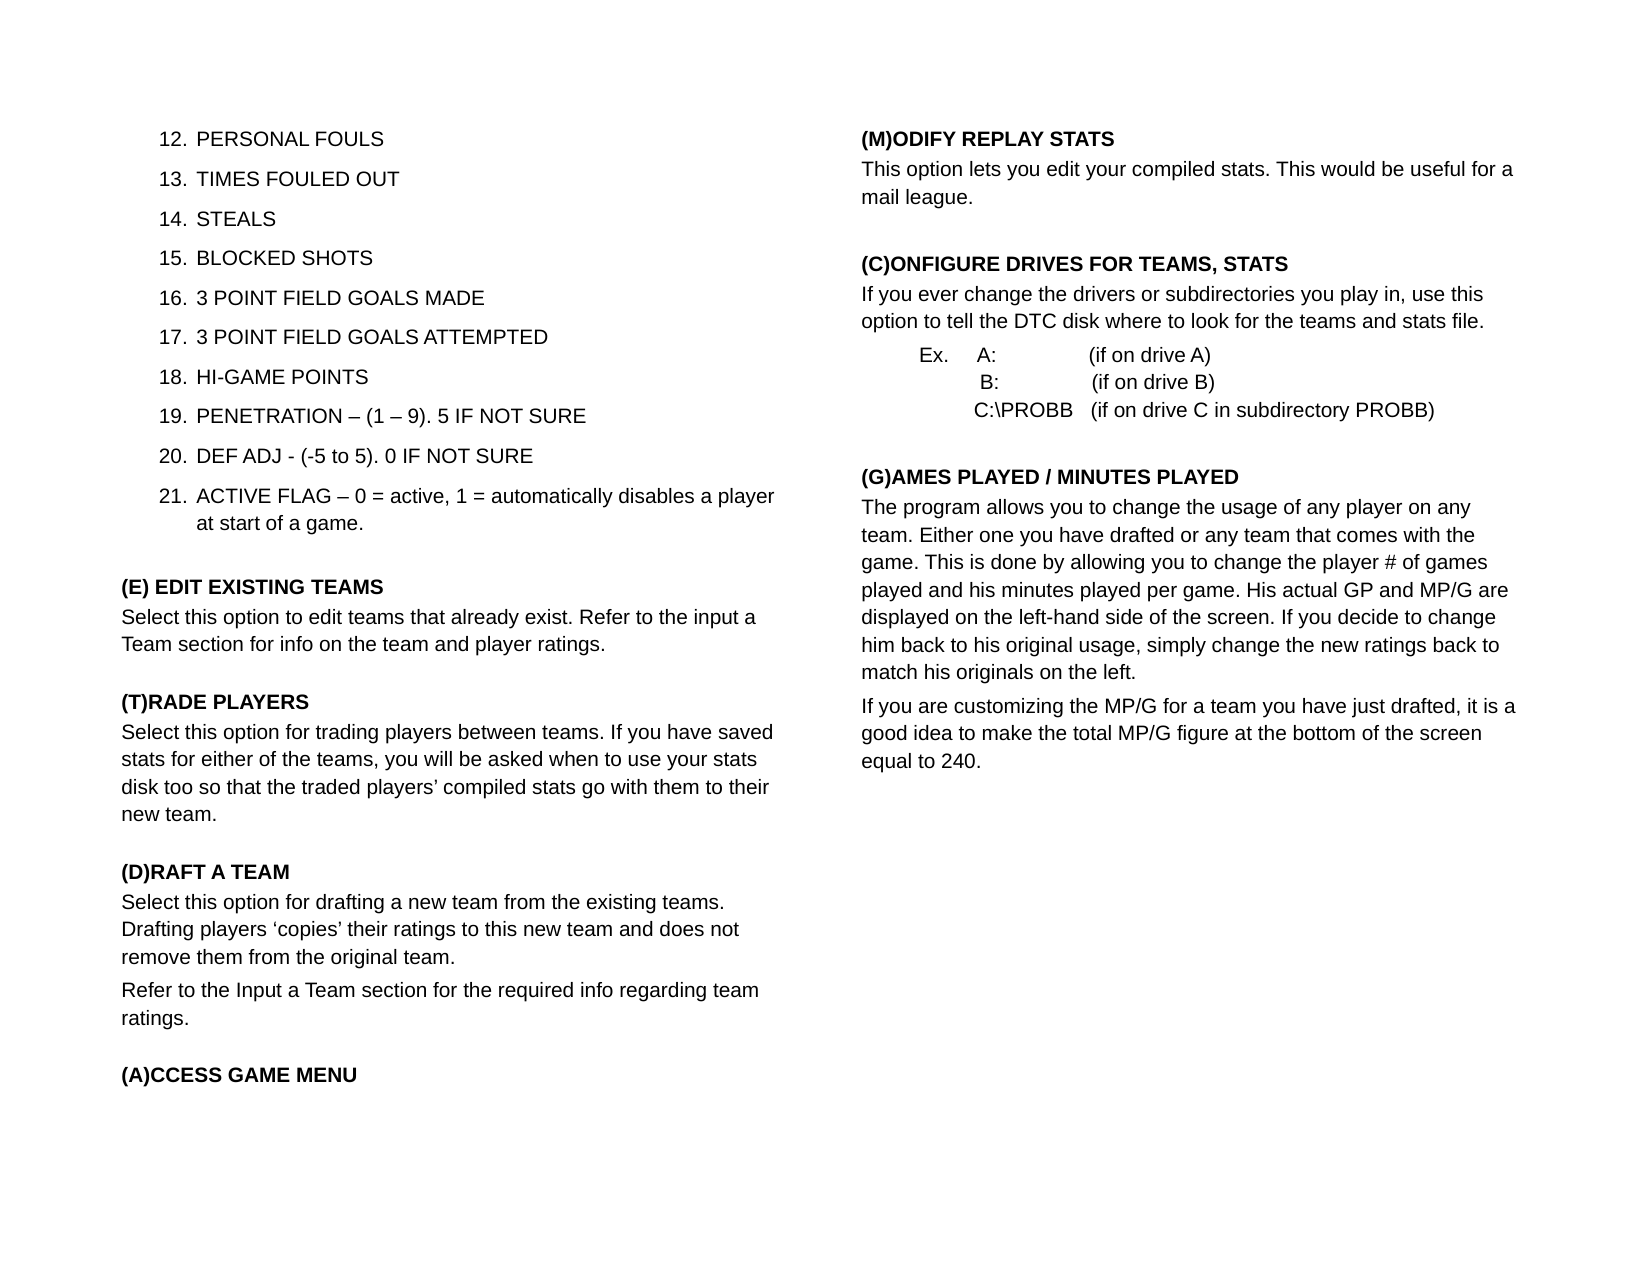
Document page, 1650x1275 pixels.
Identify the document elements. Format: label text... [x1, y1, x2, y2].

table_header [791, 118, 858, 1123]
table_header PERSONAL FOULS TIMES FOULED OUT STEALS BLOCKED SHOTS 3 POINT FIELD GOALS MADE 3 POINT FIELD GOALS ATTEMPTED HI-GAME POINTS PENETRATION – (1 – 9). 5 IF NOT SURE DEF ADJ - (-5 to 5). 0 IF NOT SURE ACTIVE FLAG – 0 = active, 1 = automatically disables a player at start of a game. (E) EDIT EXISTING TEAMS Select this option to edit teams that already exist. Refer to the input a Team section for info on the team and player ratings. (T)RADE PLAYERS Select this option for trading players between teams. If you have saved stats for either of the teams, you will be asked when to use your stats disk too so that the traded players’ compiled stats go with them to their new team. (D)RAFT A TEAM Select this option for drafting a new team from the existing teams. Drafting players ‘copies’ their ratings to this new team and does not remove them from the original team. Refer to the Input a Team section for the required info regarding team ratings. (A)CCESS GAME MENU [118, 118, 791, 1123]
table_header (M)ODIFY REPLAY STATS This option lets you edit your compiled stats. This would be useful for a mail league. (C)ONFIGURE DRIVES FOR TEAMS, STATS If you ever change the drivers or subdirectories you play in, use this option to tell the DTC disk where to look for the teams and stats file. Ex. A: (if on drive A) B: (if on drive B) C:\PROBB (if on drive C in subdirectory PROBB) (G)AMES PLAYED / MINUTES PLAYED The program allows you to change the usage of any player on any team. Either one you have drafted or any team that comes with the game. This is done by allowing you to change the player # of games played and his minutes played per game. His actual GP and MP/G are displayed on the left-hand side of the screen. If you decide to change him back to his original usage, simply change the new ratings back to match his originals on the left. If you are customizing the MP/G for a team you have just drafted, it is a good idea to make the total MP/G figure at the bottom of the screen equal to 240. [858, 118, 1532, 1123]
